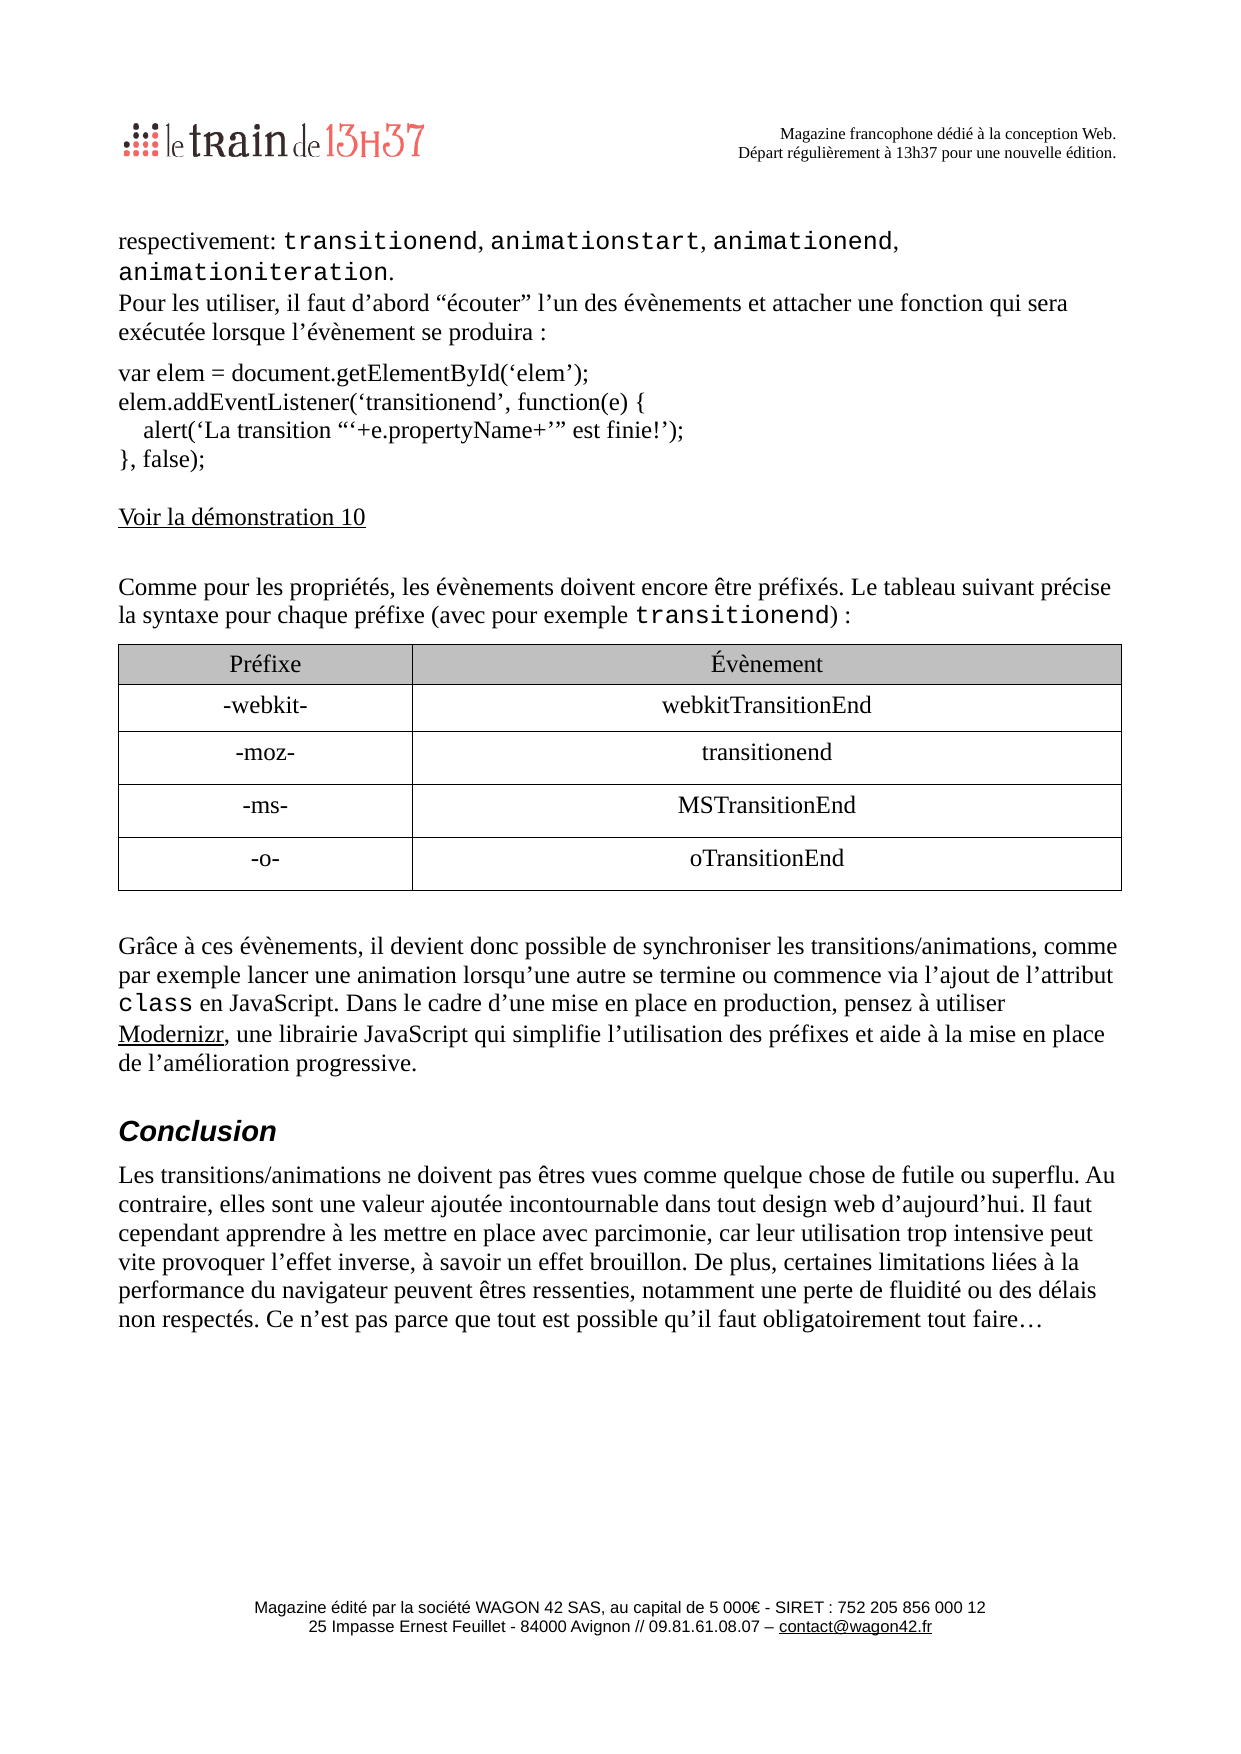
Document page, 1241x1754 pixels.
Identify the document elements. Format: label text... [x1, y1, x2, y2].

table_cell -moz- [119, 732, 412, 784]
text elem.addEventListener(‘transitionend’, function(e) { [118, 387, 1122, 415]
table_cell webkitTransitionEnd [413, 685, 1121, 731]
text Voir la démonstration 10 [118, 502, 1122, 530]
text var elem = document.getElementById(‘elem’); [118, 358, 1122, 387]
table_cell -o- [119, 838, 412, 890]
table_cell -webkit- [119, 685, 412, 731]
table_cell -ms- [119, 785, 412, 837]
text respectivement: transitionend, animationstart, animationend, animationiteration. [118, 226, 1122, 288]
text Comme pour les propriétés, les évènements doivent encore être préfixés. Le tableau suivant précise la syntaxe pour chaque préfixe (avec pour exemple transitionend) : [118, 572, 1122, 631]
text }, false); [118, 444, 1122, 473]
table_cell transitionend [413, 732, 1121, 784]
table_cell MSTransitionEnd [413, 785, 1121, 837]
text Grâce à ces évènements, il devient donc possible de synchroniser les transitions/animations, comme par exemple lancer une animation lorsqu’une autre se termine ou commence via l’ajout de l’attribut class en JavaScript. Dans le cadre d’une mise en place en production, pensez à utiliser Modernizr, une librairie JavaScript qui simplifie l’utilisation des préfixes et aide à la mise en place de l’amélioration progressive. [118, 931, 1122, 1077]
text alert(‘La transition “‘+e.propertyName+’” est finie!’); [118, 415, 1122, 444]
text Les transitions/animations ne doivent pas êtres vues comme quelque chose de futile ou superflu. Au contraire, elles sont une valeur ajoutée incontournable dans tout design web d’aujourd’hui. Il faut cependant apprendre à les mettre en place avec parcimonie, car leur utilisation trop intensive peut vite provoquer l’effet inverse, à savoir un effet brouillon. De plus, certaines limitations liées à la performance du navigateur peuvent êtres ressenties, notamment une perte de fluidité ou des délais non respectés. Ce n’est pas parce que tout est possible qu’il faut obligatoirement tout faire… [118, 1160, 1122, 1333]
table_cell oTransitionEnd [413, 838, 1121, 890]
subtitle Conclusion [118, 1114, 1122, 1148]
text Pour les utiliser, il faut d’abord “écouter” l’un des évènements et attacher une fonction qui sera exécutée lorsque l’évènement se produira : [118, 288, 1122, 345]
picture [123, 123, 425, 157]
table_header Préfixe [119, 645, 412, 684]
table_header Évènement [413, 645, 1121, 684]
